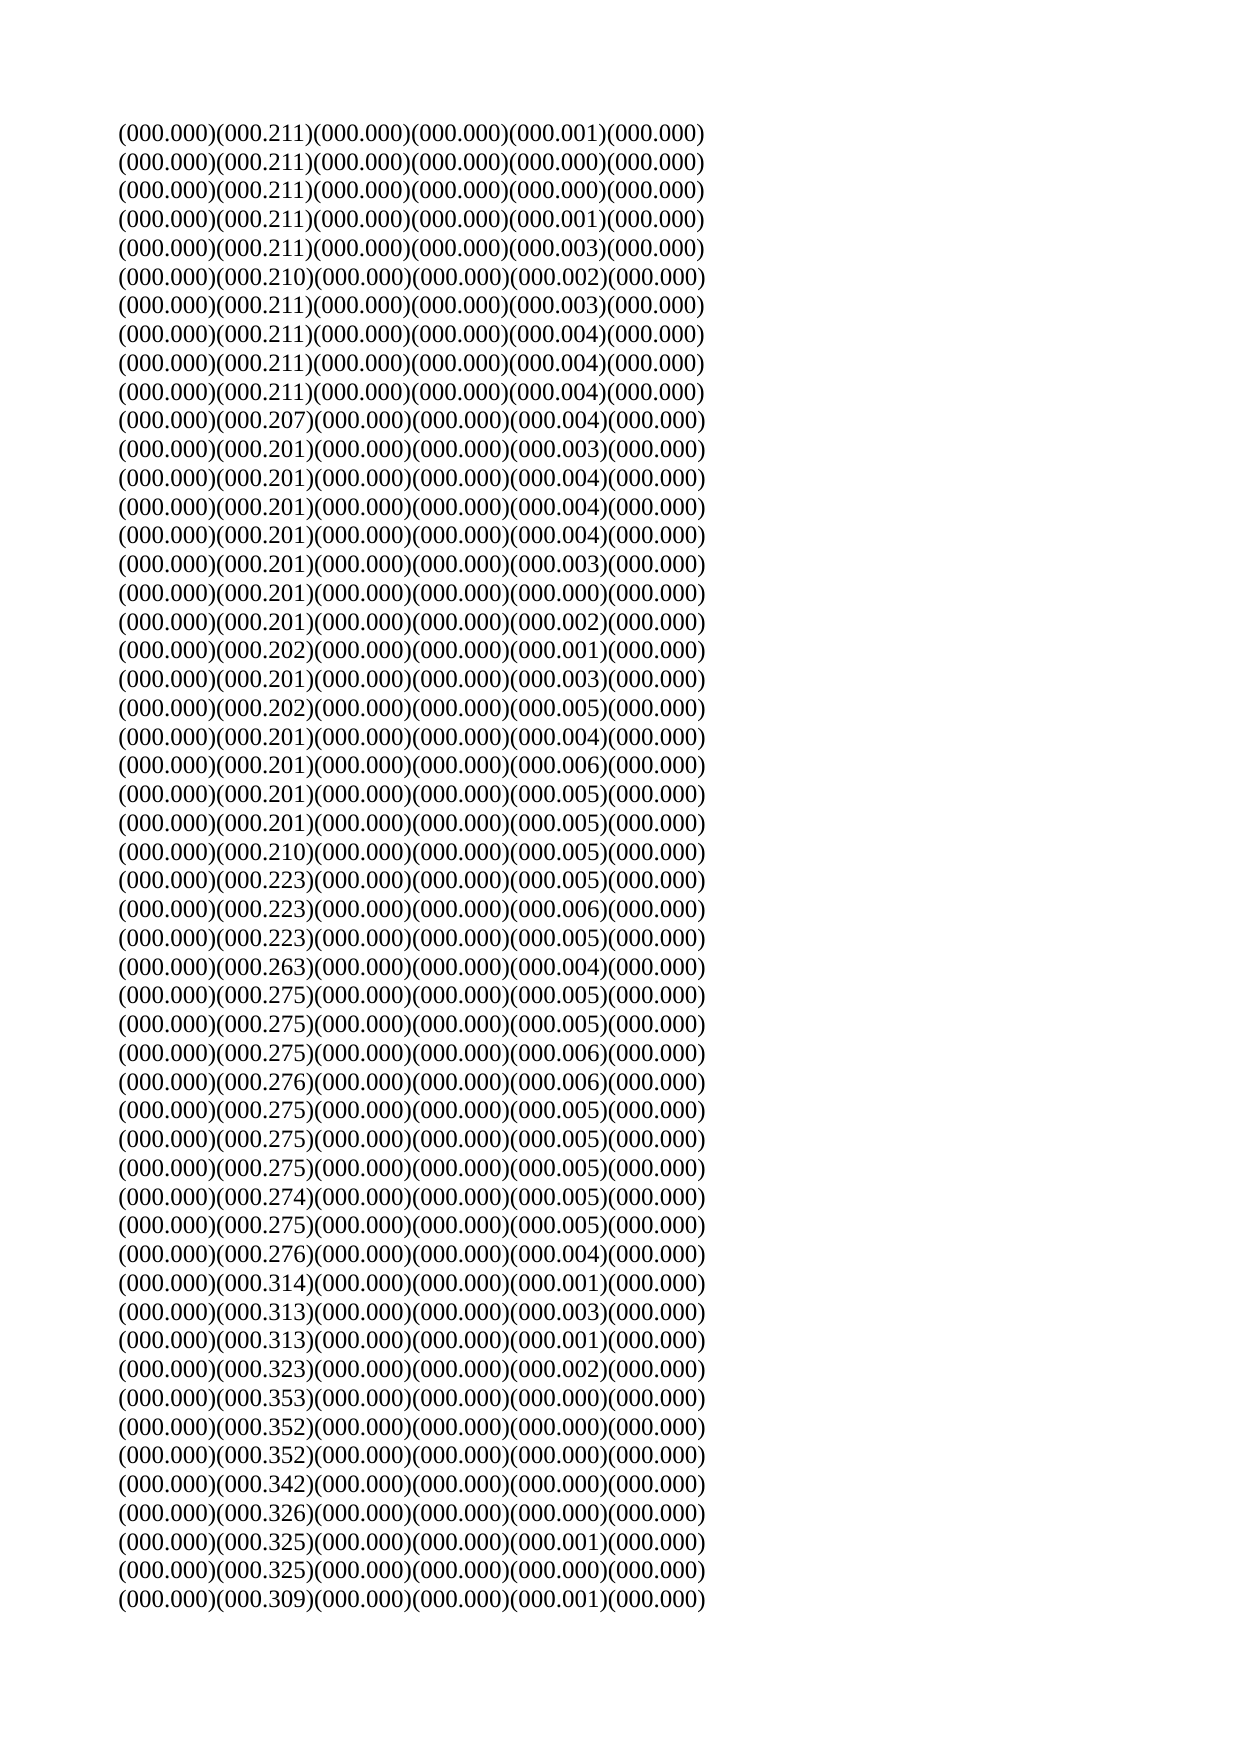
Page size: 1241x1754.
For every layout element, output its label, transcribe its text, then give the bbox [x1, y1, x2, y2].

text (000.000)(000.313)(000.000)(000.000)(000.003)(000.000) [118, 1297, 1122, 1326]
text (000.000)(000.314)(000.000)(000.000)(000.001)(000.000) [118, 1268, 1122, 1297]
text (000.000)(000.201)(000.000)(000.000)(000.004)(000.000) [118, 722, 1122, 751]
text (000.000)(000.201)(000.000)(000.000)(000.000)(000.000) [118, 578, 1122, 607]
text (000.000)(000.263)(000.000)(000.000)(000.004)(000.000) [118, 952, 1122, 981]
text (000.000)(000.342)(000.000)(000.000)(000.000)(000.000) [118, 1469, 1122, 1498]
text (000.000)(000.207)(000.000)(000.000)(000.004)(000.000) [118, 406, 1122, 434]
text (000.000)(000.201)(000.000)(000.000)(000.004)(000.000) [118, 463, 1122, 492]
text (000.000)(000.326)(000.000)(000.000)(000.000)(000.000) [118, 1498, 1122, 1527]
text (000.000)(000.211)(000.000)(000.000)(000.001)(000.000) [118, 118, 1122, 147]
text (000.000)(000.274)(000.000)(000.000)(000.005)(000.000) [118, 1182, 1122, 1211]
text (000.000)(000.223)(000.000)(000.000)(000.006)(000.000) [118, 894, 1122, 923]
text (000.000)(000.201)(000.000)(000.000)(000.005)(000.000) [118, 779, 1122, 808]
text (000.000)(000.211)(000.000)(000.000)(000.000)(000.000) [118, 147, 1122, 176]
text (000.000)(000.275)(000.000)(000.000)(000.005)(000.000) [118, 1211, 1122, 1239]
text (000.000)(000.201)(000.000)(000.000)(000.005)(000.000) [118, 808, 1122, 837]
text (000.000)(000.325)(000.000)(000.000)(000.000)(000.000) [118, 1556, 1122, 1584]
text (000.000)(000.275)(000.000)(000.000)(000.005)(000.000) [118, 1009, 1122, 1038]
text (000.000)(000.323)(000.000)(000.000)(000.002)(000.000) [118, 1354, 1122, 1383]
text (000.000)(000.275)(000.000)(000.000)(000.005)(000.000) [118, 1124, 1122, 1153]
text (000.000)(000.211)(000.000)(000.000)(000.003)(000.000) [118, 233, 1122, 262]
text (000.000)(000.201)(000.000)(000.000)(000.003)(000.000) [118, 434, 1122, 463]
text (000.000)(000.223)(000.000)(000.000)(000.005)(000.000) [118, 866, 1122, 894]
text (000.000)(000.325)(000.000)(000.000)(000.001)(000.000) [118, 1527, 1122, 1556]
text (000.000)(000.276)(000.000)(000.000)(000.006)(000.000) [118, 1067, 1122, 1096]
text (000.000)(000.352)(000.000)(000.000)(000.000)(000.000) [118, 1441, 1122, 1469]
text (000.000)(000.201)(000.000)(000.000)(000.004)(000.000) [118, 492, 1122, 521]
text (000.000)(000.352)(000.000)(000.000)(000.000)(000.000) [118, 1412, 1122, 1441]
text (000.000)(000.276)(000.000)(000.000)(000.004)(000.000) [118, 1239, 1122, 1268]
text (000.000)(000.313)(000.000)(000.000)(000.001)(000.000) [118, 1326, 1122, 1354]
text (000.000)(000.202)(000.000)(000.000)(000.005)(000.000) [118, 693, 1122, 722]
text (000.000)(000.201)(000.000)(000.000)(000.003)(000.000) [118, 664, 1122, 693]
text (000.000)(000.211)(000.000)(000.000)(000.004)(000.000) [118, 377, 1122, 406]
text (000.000)(000.211)(000.000)(000.000)(000.001)(000.000) [118, 204, 1122, 233]
text (000.000)(000.210)(000.000)(000.000)(000.005)(000.000) [118, 837, 1122, 866]
text (000.000)(000.210)(000.000)(000.000)(000.002)(000.000) [118, 262, 1122, 291]
text (000.000)(000.201)(000.000)(000.000)(000.003)(000.000) [118, 549, 1122, 578]
text (000.000)(000.275)(000.000)(000.000)(000.005)(000.000) [118, 1153, 1122, 1182]
text (000.000)(000.211)(000.000)(000.000)(000.003)(000.000) [118, 291, 1122, 319]
text (000.000)(000.353)(000.000)(000.000)(000.000)(000.000) [118, 1383, 1122, 1412]
text (000.000)(000.275)(000.000)(000.000)(000.005)(000.000) [118, 981, 1122, 1009]
text (000.000)(000.223)(000.000)(000.000)(000.005)(000.000) [118, 923, 1122, 952]
text (000.000)(000.275)(000.000)(000.000)(000.006)(000.000) [118, 1038, 1122, 1067]
text (000.000)(000.211)(000.000)(000.000)(000.004)(000.000) [118, 348, 1122, 377]
text (000.000)(000.201)(000.000)(000.000)(000.002)(000.000) [118, 607, 1122, 636]
text (000.000)(000.201)(000.000)(000.000)(000.004)(000.000) [118, 521, 1122, 549]
text (000.000)(000.211)(000.000)(000.000)(000.000)(000.000) [118, 176, 1122, 204]
text (000.000)(000.309)(000.000)(000.000)(000.001)(000.000) [118, 1584, 1122, 1613]
text (000.000)(000.211)(000.000)(000.000)(000.004)(000.000) [118, 319, 1122, 348]
text (000.000)(000.201)(000.000)(000.000)(000.006)(000.000) [118, 751, 1122, 779]
text (000.000)(000.275)(000.000)(000.000)(000.005)(000.000) [118, 1096, 1122, 1124]
text (000.000)(000.202)(000.000)(000.000)(000.001)(000.000) [118, 636, 1122, 664]
